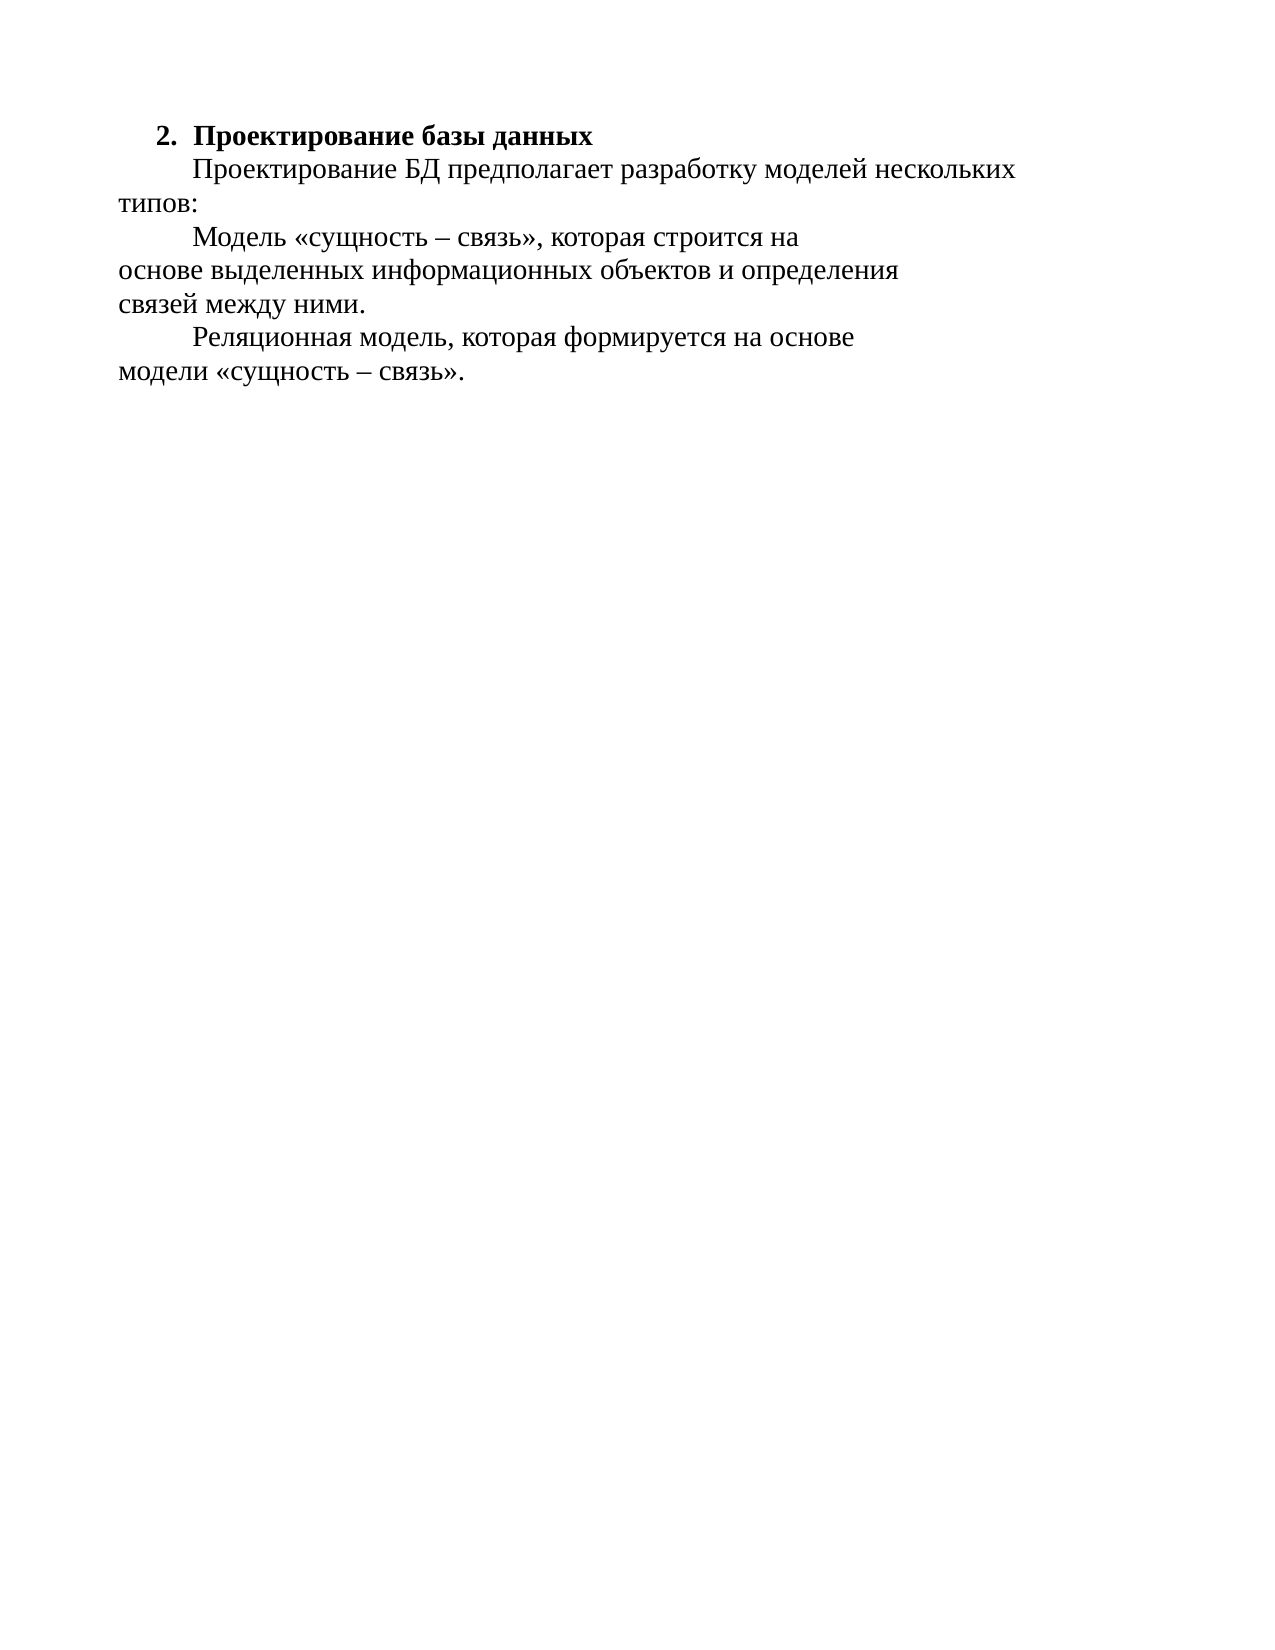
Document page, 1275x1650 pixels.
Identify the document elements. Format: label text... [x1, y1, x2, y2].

text связей между ними. [118, 286, 1157, 319]
list Проектирование базы данных [156, 118, 1157, 152]
text типов: [118, 185, 1157, 219]
text модели «сущность – связь». [118, 353, 1157, 386]
text основе выделенных информационных объектов и определения [118, 252, 1157, 286]
text Реляционная модель, которая формируется на основе [118, 319, 1157, 353]
text Проектирование БД предполагает разработку моделей нескольких [118, 152, 1157, 185]
text Модель «сущность – связь», которая строится на [118, 219, 1157, 252]
